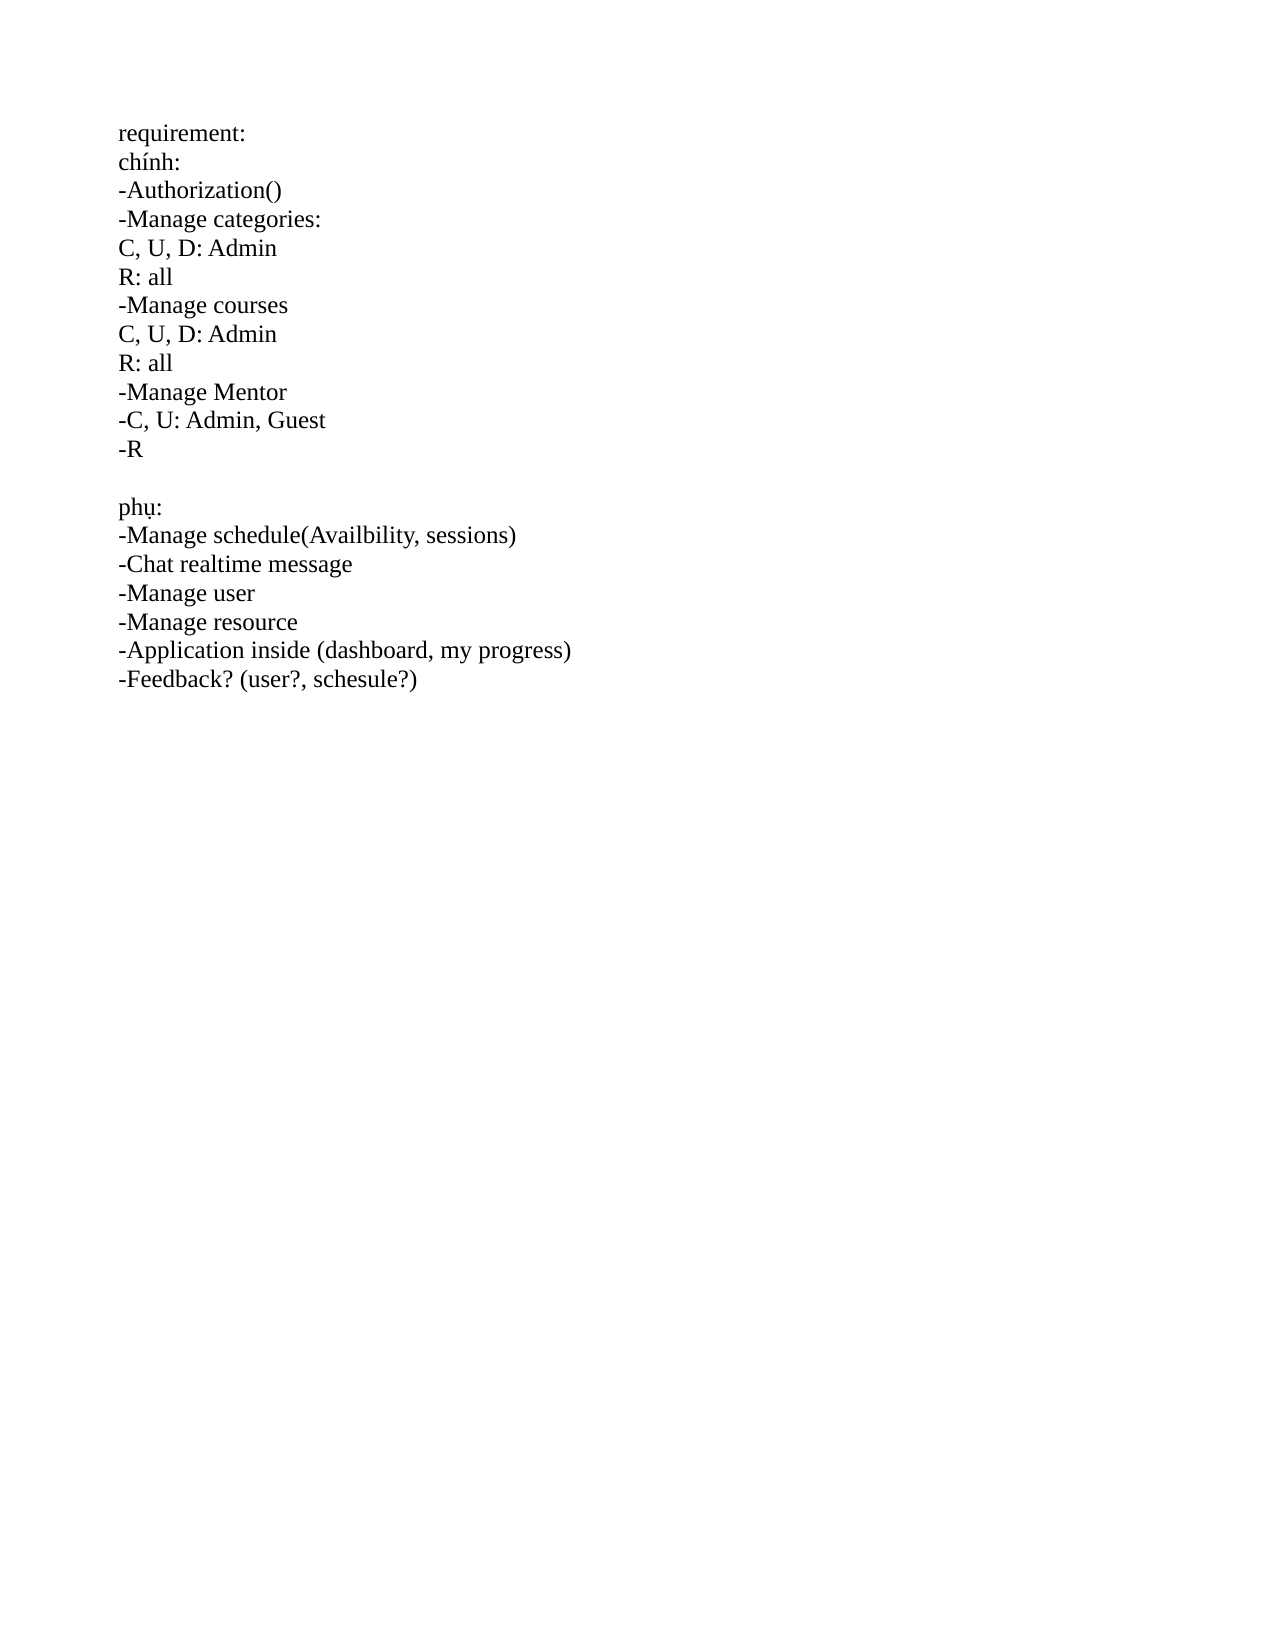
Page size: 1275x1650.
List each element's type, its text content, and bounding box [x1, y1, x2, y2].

text R: all [118, 262, 1157, 291]
text requirement: [118, 118, 1157, 147]
text chính: [118, 147, 1157, 176]
text -Manage resource [118, 607, 1157, 636]
text -C, U: Admin, Guest [118, 406, 1157, 434]
text -Chat realtime message [118, 549, 1157, 578]
text C, U, D: Admin [118, 319, 1157, 348]
text -R [118, 434, 1157, 463]
text -Manage courses [118, 291, 1157, 319]
text -Manage schedule(Availbility, sessions) [118, 521, 1157, 549]
text phụ: [118, 492, 1157, 521]
text -Manage user [118, 578, 1157, 607]
text -Manage categories: [118, 204, 1157, 233]
text -Feedback? (user?, schesule?) [118, 664, 1157, 693]
text -Manage Mentor [118, 377, 1157, 406]
text -Authorization() [118, 176, 1157, 204]
text -Application inside (dashboard, my progress) [118, 636, 1157, 664]
text R: all [118, 348, 1157, 377]
text C, U, D: Admin [118, 233, 1157, 262]
